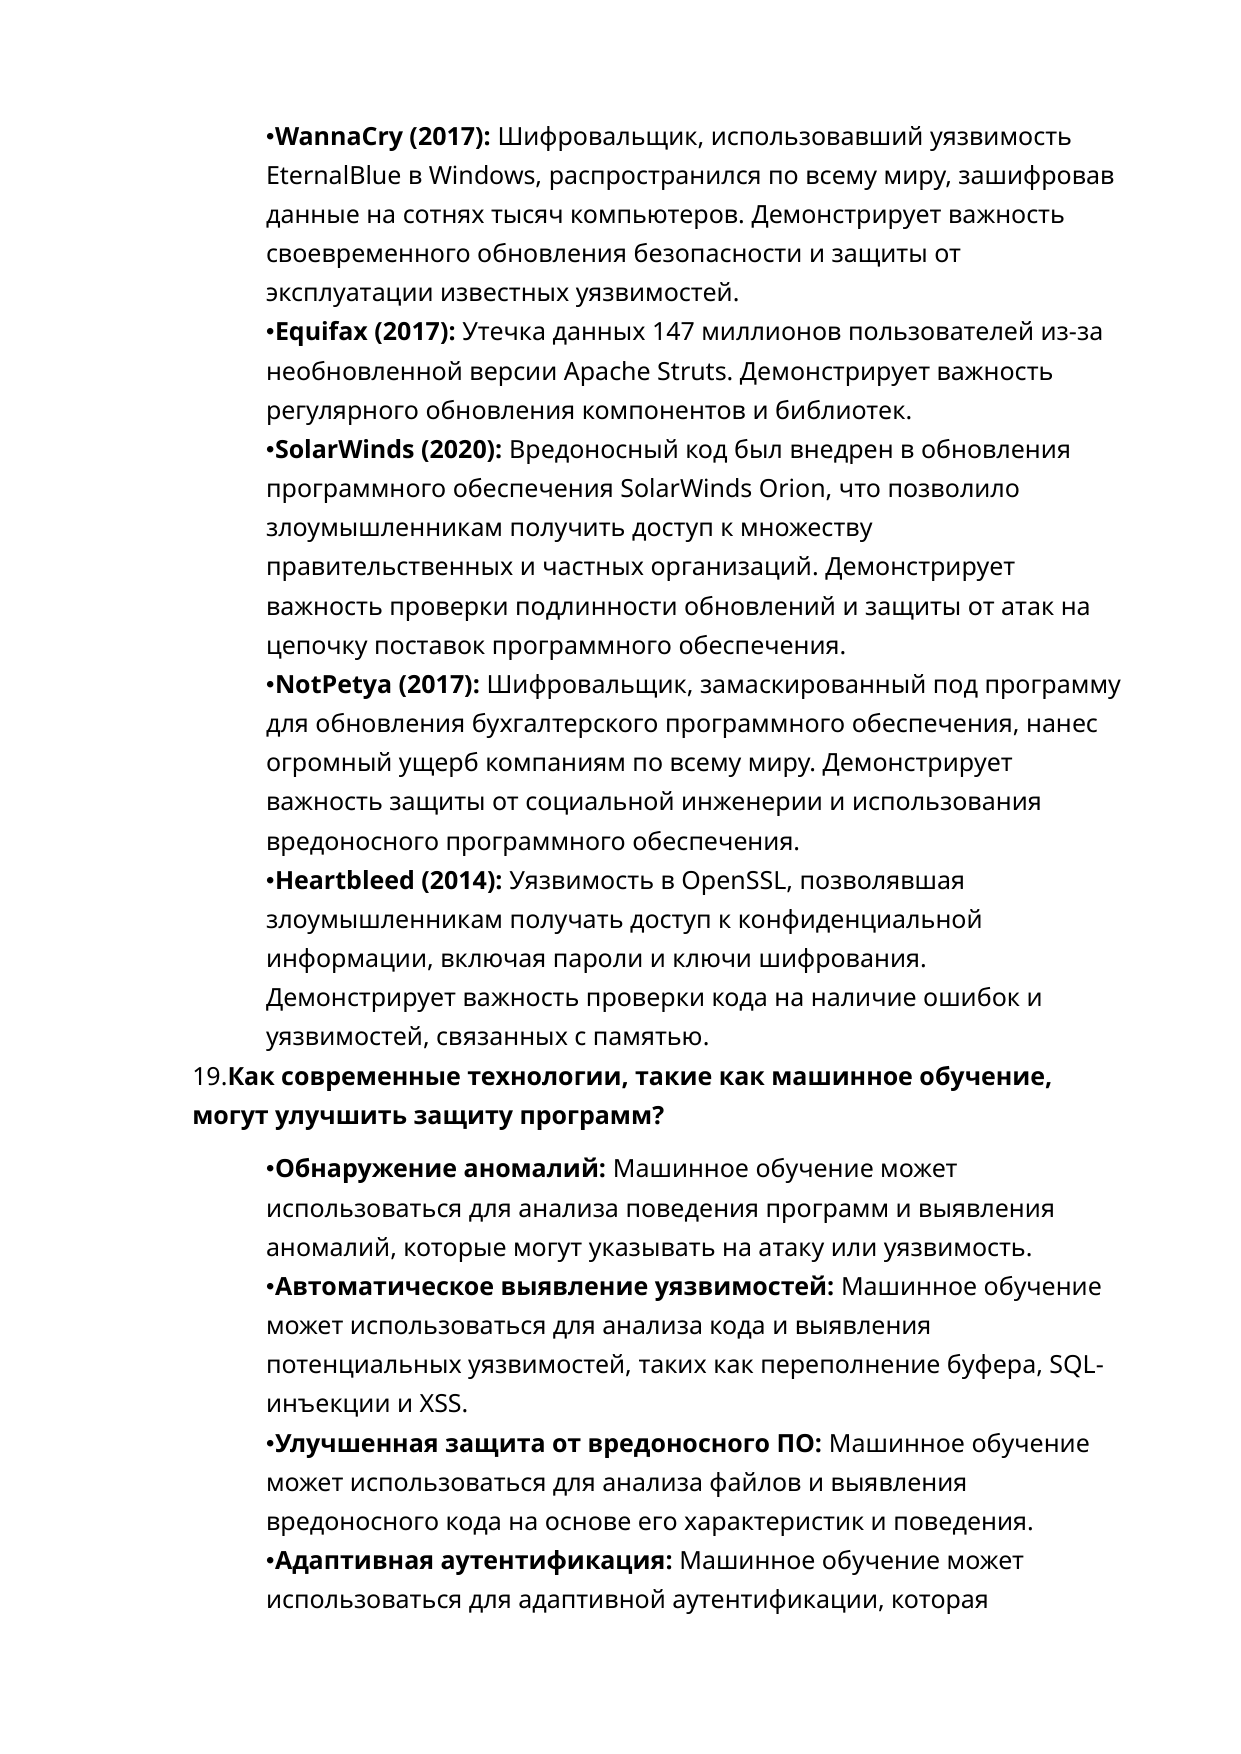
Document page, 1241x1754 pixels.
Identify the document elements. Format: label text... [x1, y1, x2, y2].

list Улучшенная защита от вредоносного ПО: Машинное обучение может использоваться для анализа файлов и выявления вредоносного кода на основе его характеристик и поведения. [118, 1425, 1122, 1538]
list WannaCry (2017): Шифровальщик, использовавший уязвимость EternalBlue в Windows, распространился по всему миру, зашифровав данные на сотнях тысяч компьютеров. Демонстрирует важность своевременного обновления безопасности и защиты от эксплуатации известных уязвимостей. [118, 118, 1122, 309]
list Автоматическое выявление уязвимостей: Машинное обучение может использоваться для анализа кода и выявления потенциальных уязвимостей, таких как переполнение буфера, SQL-инъекции и XSS. [118, 1268, 1122, 1420]
list NotPetya (2017): Шифровальщик, замаскированный под программу для обновления бухгалтерского программного обеспечения, нанес огромный ущерб компаниям по всему миру. Демонстрирует важность защиты от социальной инженерии и использования вредоносного программного обеспечения. [118, 666, 1122, 857]
list Как современные технологии, такие как машинное обучение, могут улучшить защиту программ? [118, 1058, 1122, 1131]
list Обнаружение аномалий: Машинное обучение может использоваться для анализа поведения программ и выявления аномалий, которые могут указывать на атаку или уязвимость. [118, 1151, 1122, 1263]
list Адаптивная аутентификация: Машинное обучение может использоваться для адаптивной аутентификации, которая [118, 1543, 1122, 1616]
list Equifax (2017): Утечка данных 147 миллионов пользователей из-за необновленной версии Apache Struts. Демонстрирует важность регулярного обновления компонентов и библиотек. [118, 314, 1122, 426]
list Heartbleed (2014): Уязвимость в OpenSSL, позволявшая злоумышленникам получать доступ к конфиденциальной информации, включая пароли и ключи шифрования. Демонстрирует важность проверки кода на наличие ошибок и уязвимостей, связанных с памятью. [118, 862, 1122, 1053]
list SolarWinds (2020): Вредоносный код был внедрен в обновления программного обеспечения SolarWinds Orion, что позволило злоумышленникам получить доступ к множеству правительственных и частных организаций. Демонстрирует важность проверки подлинности обновлений и защиты от атак на цепочку поставок программного обеспечения. [118, 431, 1122, 661]
